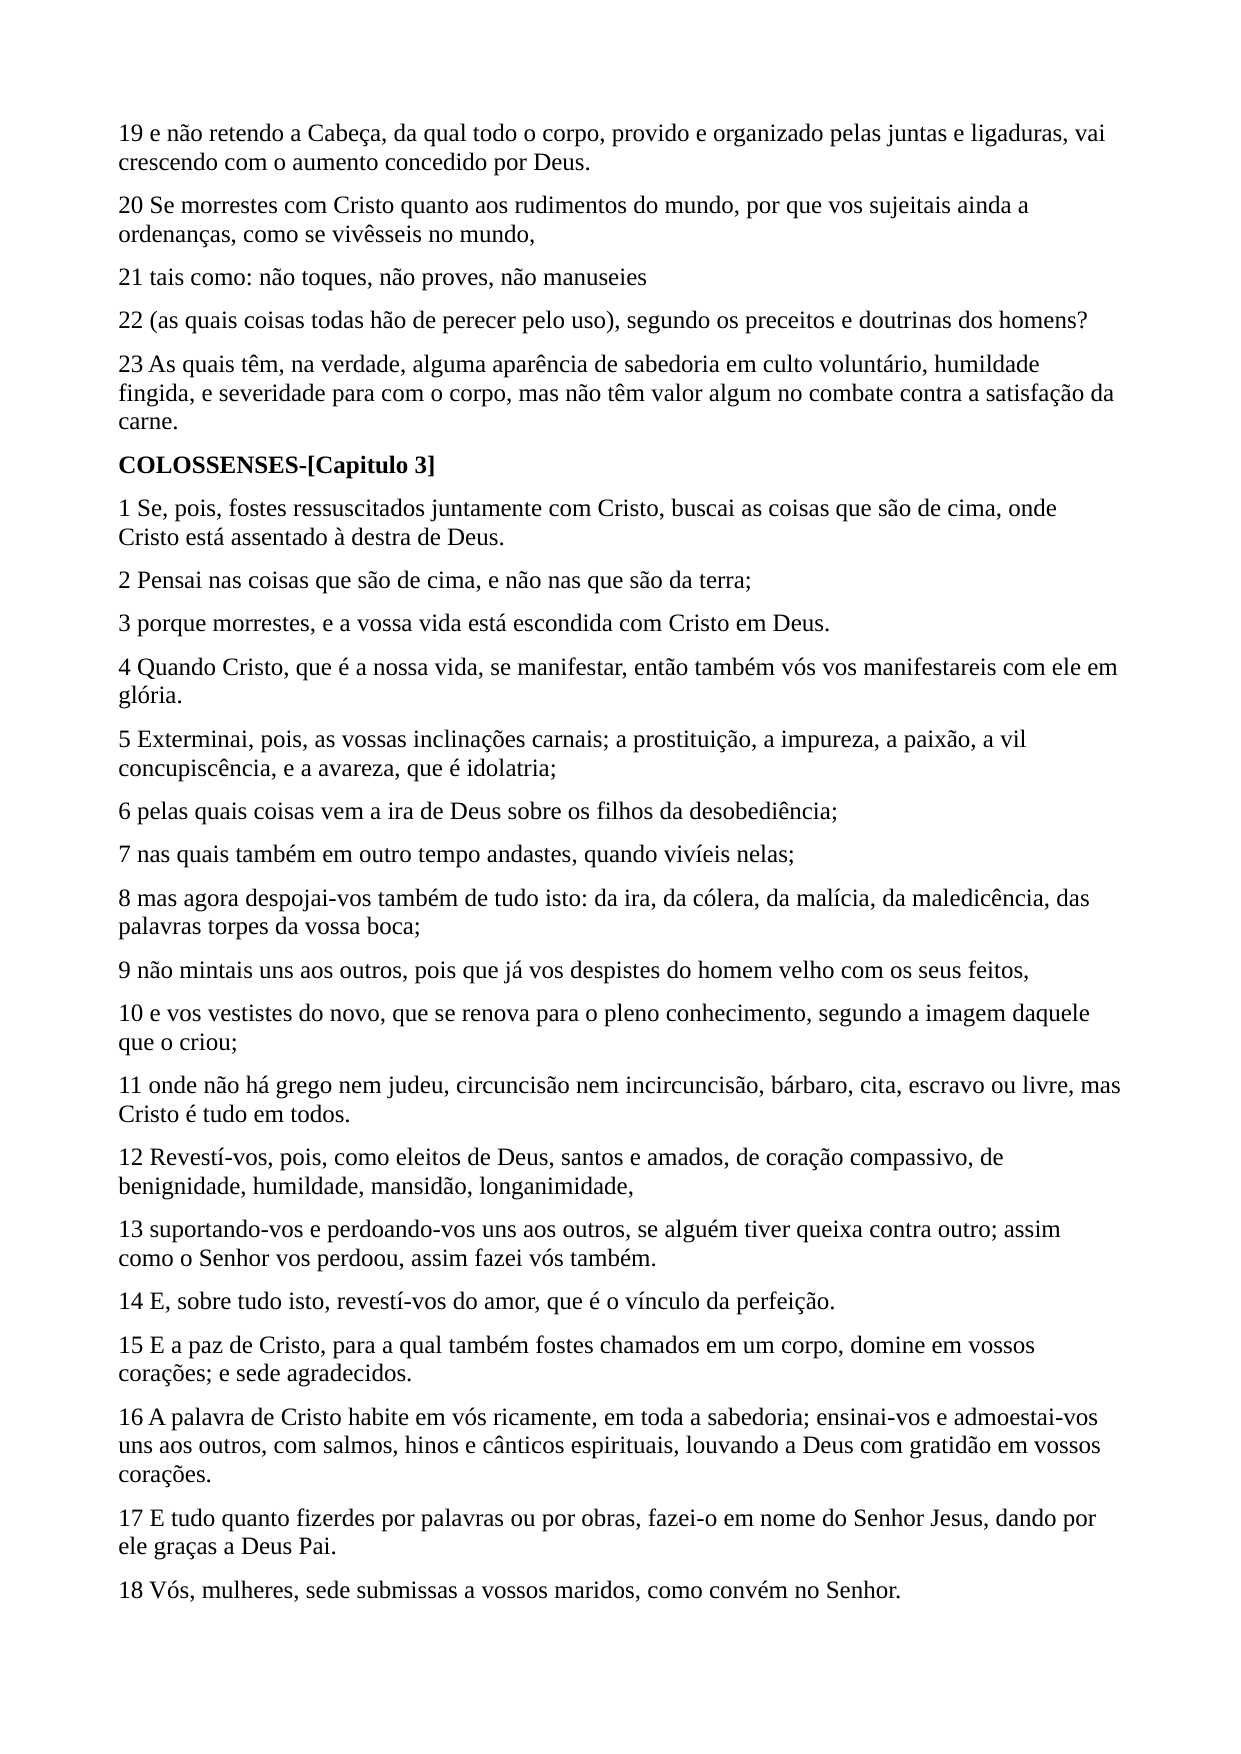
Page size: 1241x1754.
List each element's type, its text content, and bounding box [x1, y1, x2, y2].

text 22 (as quais coisas todas hão de perecer pelo uso), segundo os preceitos e doutrinas dos homens? [118, 306, 1122, 334]
text 6 pelas quais coisas vem a ira de Deus sobre os filhos da desobediência; [118, 796, 1122, 825]
text 14 E, sobre tudo isto, revestí-vos do amor, que é o vínculo da perfeição. [118, 1286, 1122, 1315]
text 8 mas agora despojai-vos também de tudo isto: da ira, da cólera, da malícia, da maledicência, das palavras torpes da vossa boca; [118, 883, 1122, 940]
text 12 Revestí-vos, pois, como eleitos de Deus, santos e amados, de coração compassivo, de benignidade, humildade, mansidão, longanimidade, [118, 1142, 1122, 1200]
text 21 tais como: não toques, não proves, não manuseies [118, 262, 1122, 291]
text 20 Se morrestes com Cristo quanto aos rudimentos do mundo, por que vos sujeitais ainda a ordenanças, como se vivêsseis no mundo, [118, 190, 1122, 248]
text 17 E tudo quanto fizerdes por palavras ou por obras, fazei-o em nome do Senhor Jesus, dando por ele graças a Deus Pai. [118, 1503, 1122, 1560]
text 4 Quando Cristo, que é a nossa vida, se manifestar, então também vós vos manifestareis com ele em glória. [118, 652, 1122, 709]
text 5 Exterminai, pois, as vossas inclinações carnais; a prostituição, a impureza, a paixão, a vil concupiscência, e a avareza, que é idolatria; [118, 724, 1122, 781]
text COLOSSENSES-[Capitulo 3] [118, 450, 1122, 478]
text 10 e vos vestistes do novo, que se renova para o pleno conhecimento, segundo a imagem daquele que o criou; [118, 998, 1122, 1056]
text 16 A palavra de Cristo habite em vós ricamente, em toda a sabedoria; ensinai-vos e admoestai-vos uns aos outros, com salmos, hinos e cânticos espirituais, louvando a Deus com gratidão em vossos corações. [118, 1402, 1122, 1488]
text 23 As quais têm, na verdade, alguma aparência de sabedoria em culto voluntário, humildade fingida, e severidade para com o corpo, mas não têm valor algum no combate contra a satisfação da carne. [118, 349, 1122, 435]
text 1 Se, pois, fostes ressuscitados juntamente com Cristo, buscai as coisas que são de cima, onde Cristo está assentado à destra de Deus. [118, 493, 1122, 551]
text 18 Vós, mulheres, sede submissas a vossos maridos, como convém no Senhor. [118, 1575, 1122, 1603]
text 7 nas quais também em outro tempo andastes, quando vivíeis nelas; [118, 839, 1122, 868]
text 2 Pensai nas coisas que são de cima, e não nas que são da terra; [118, 565, 1122, 594]
text 9 não mintais uns aos outros, pois que já vos despistes do homem velho com os seus feitos, [118, 955, 1122, 983]
text 11 onde não há grego nem judeu, circuncisão nem incircuncisão, bárbaro, cita, escravo ou livre, mas Cristo é tudo em todos. [118, 1070, 1122, 1128]
text 3 porque morrestes, e a vossa vida está escondida com Cristo em Deus. [118, 608, 1122, 637]
text 13 suportando-vos e perdoando-vos uns aos outros, se alguém tiver queixa contra outro; assim como o Senhor vos perdoou, assim fazei vós também. [118, 1214, 1122, 1272]
text 19 e não retendo a Cabeça, da qual todo o corpo, provido e organizado pelas juntas e ligaduras, vai crescendo com o aumento concedido por Deus. [118, 118, 1122, 176]
text 15 E a paz de Cristo, para a qual também fostes chamados em um corpo, domine em vossos corações; e sede agradecidos. [118, 1330, 1122, 1387]
